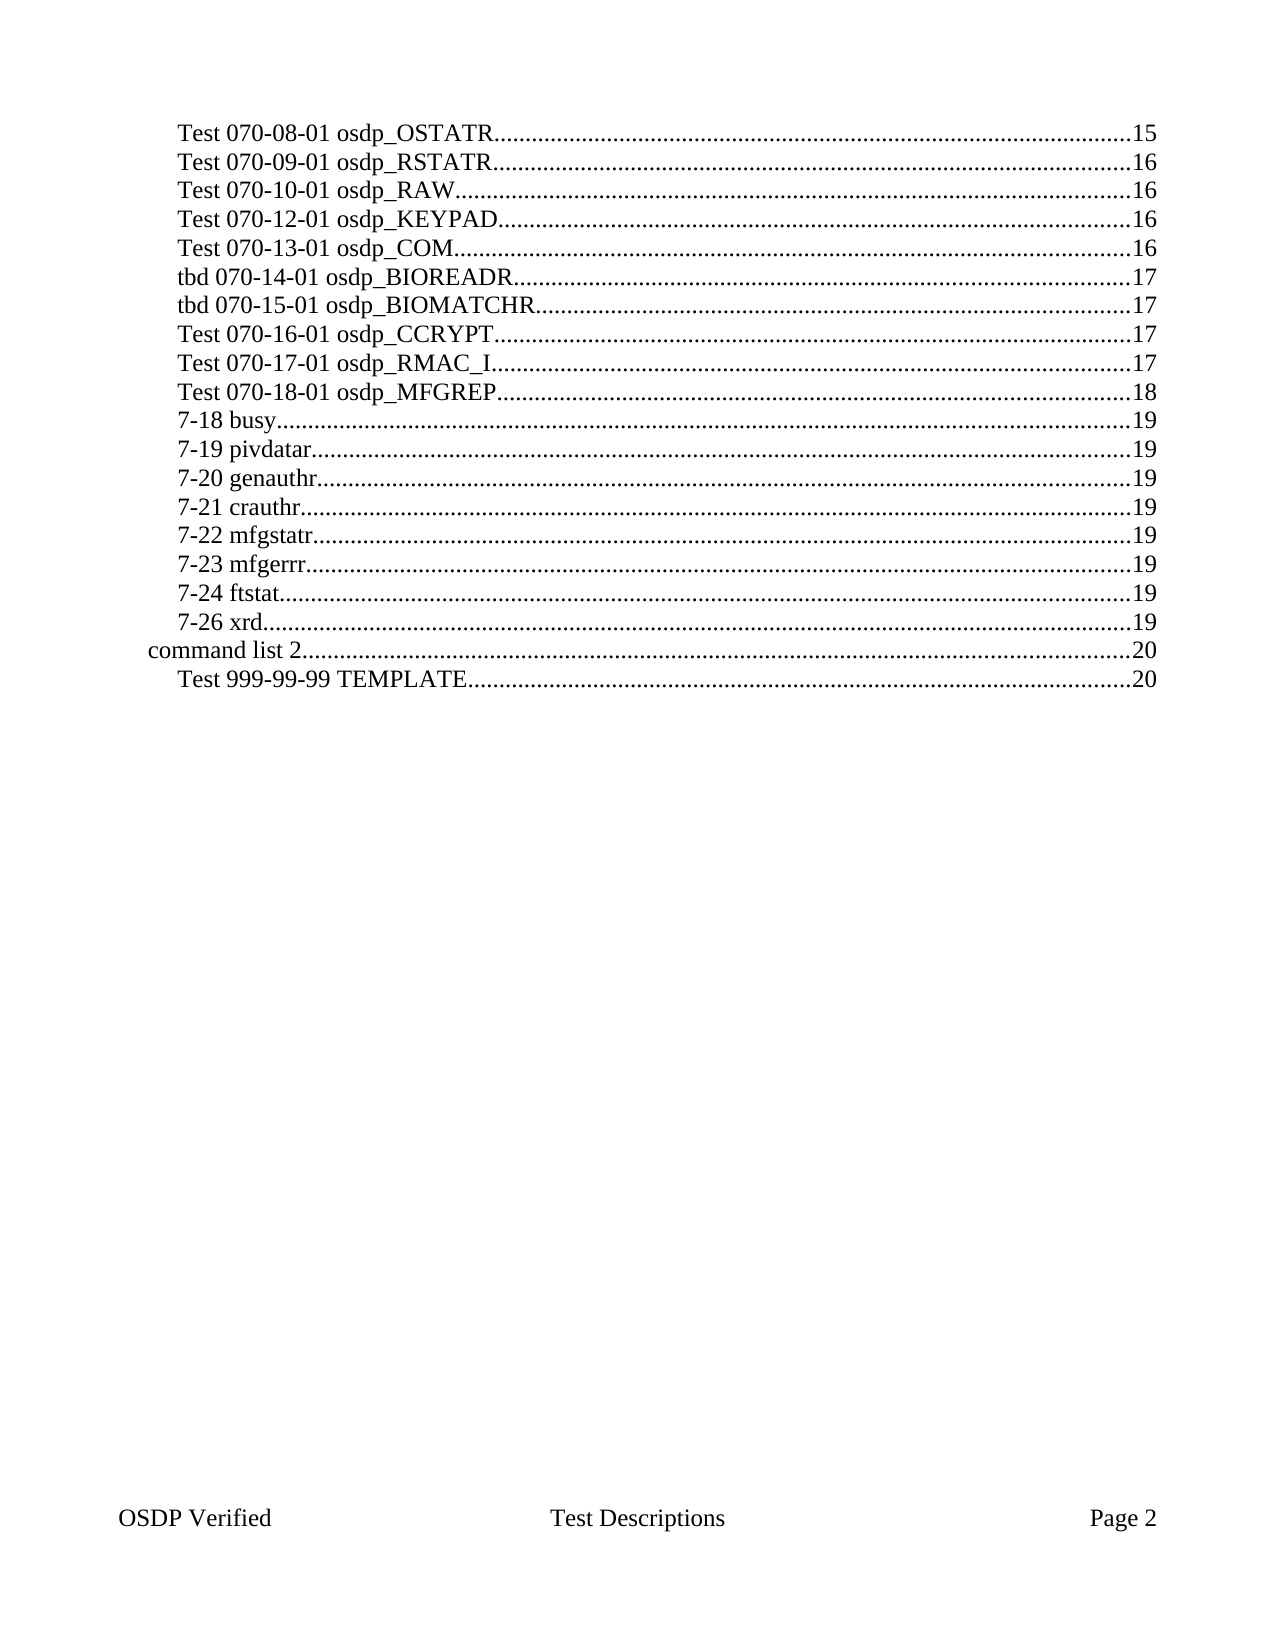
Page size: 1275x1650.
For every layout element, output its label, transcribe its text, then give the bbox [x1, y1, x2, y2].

text Test 070-09-01 osdp_RSTATR 16 [177, 147, 1157, 176]
text Test 070-18-01 osdp_MFGREP 18 [177, 377, 1157, 406]
text 7-24 ftstat 19 [177, 578, 1157, 607]
text tbd 070-14-01 osdp_BIOREADR 17 [177, 262, 1157, 291]
text Test 070-16-01 osdp_CCRYPT 17 [177, 319, 1157, 348]
text 7-26 xrd 19 [177, 607, 1157, 636]
text 7-21 crauthr 19 [177, 492, 1157, 521]
text Test 070-17-01 osdp_RMAC_I 17 [177, 348, 1157, 377]
text 7-18 busy 19 [177, 406, 1157, 434]
text Test 070-13-01 osdp_COM 16 [177, 233, 1157, 262]
text 7-22 mfgstatr 19 [177, 521, 1157, 549]
text Test 070-12-01 osdp_KEYPAD 16 [177, 204, 1157, 233]
text Test 070-08-01 osdp_OSTATR 15 [177, 118, 1157, 147]
text 7-23 mfgerrr 19 [177, 549, 1157, 578]
text tbd 070-15-01 osdp_BIOMATCHR 17 [177, 291, 1157, 319]
text command list 2 20 [148, 636, 1157, 664]
text Test 999-99-99 TEMPLATE 20 [177, 664, 1157, 693]
text 7-20 genauthr 19 [177, 463, 1157, 492]
text Test 070-10-01 osdp_RAW 16 [177, 176, 1157, 204]
text 7-19 pivdatar 19 [177, 434, 1157, 463]
